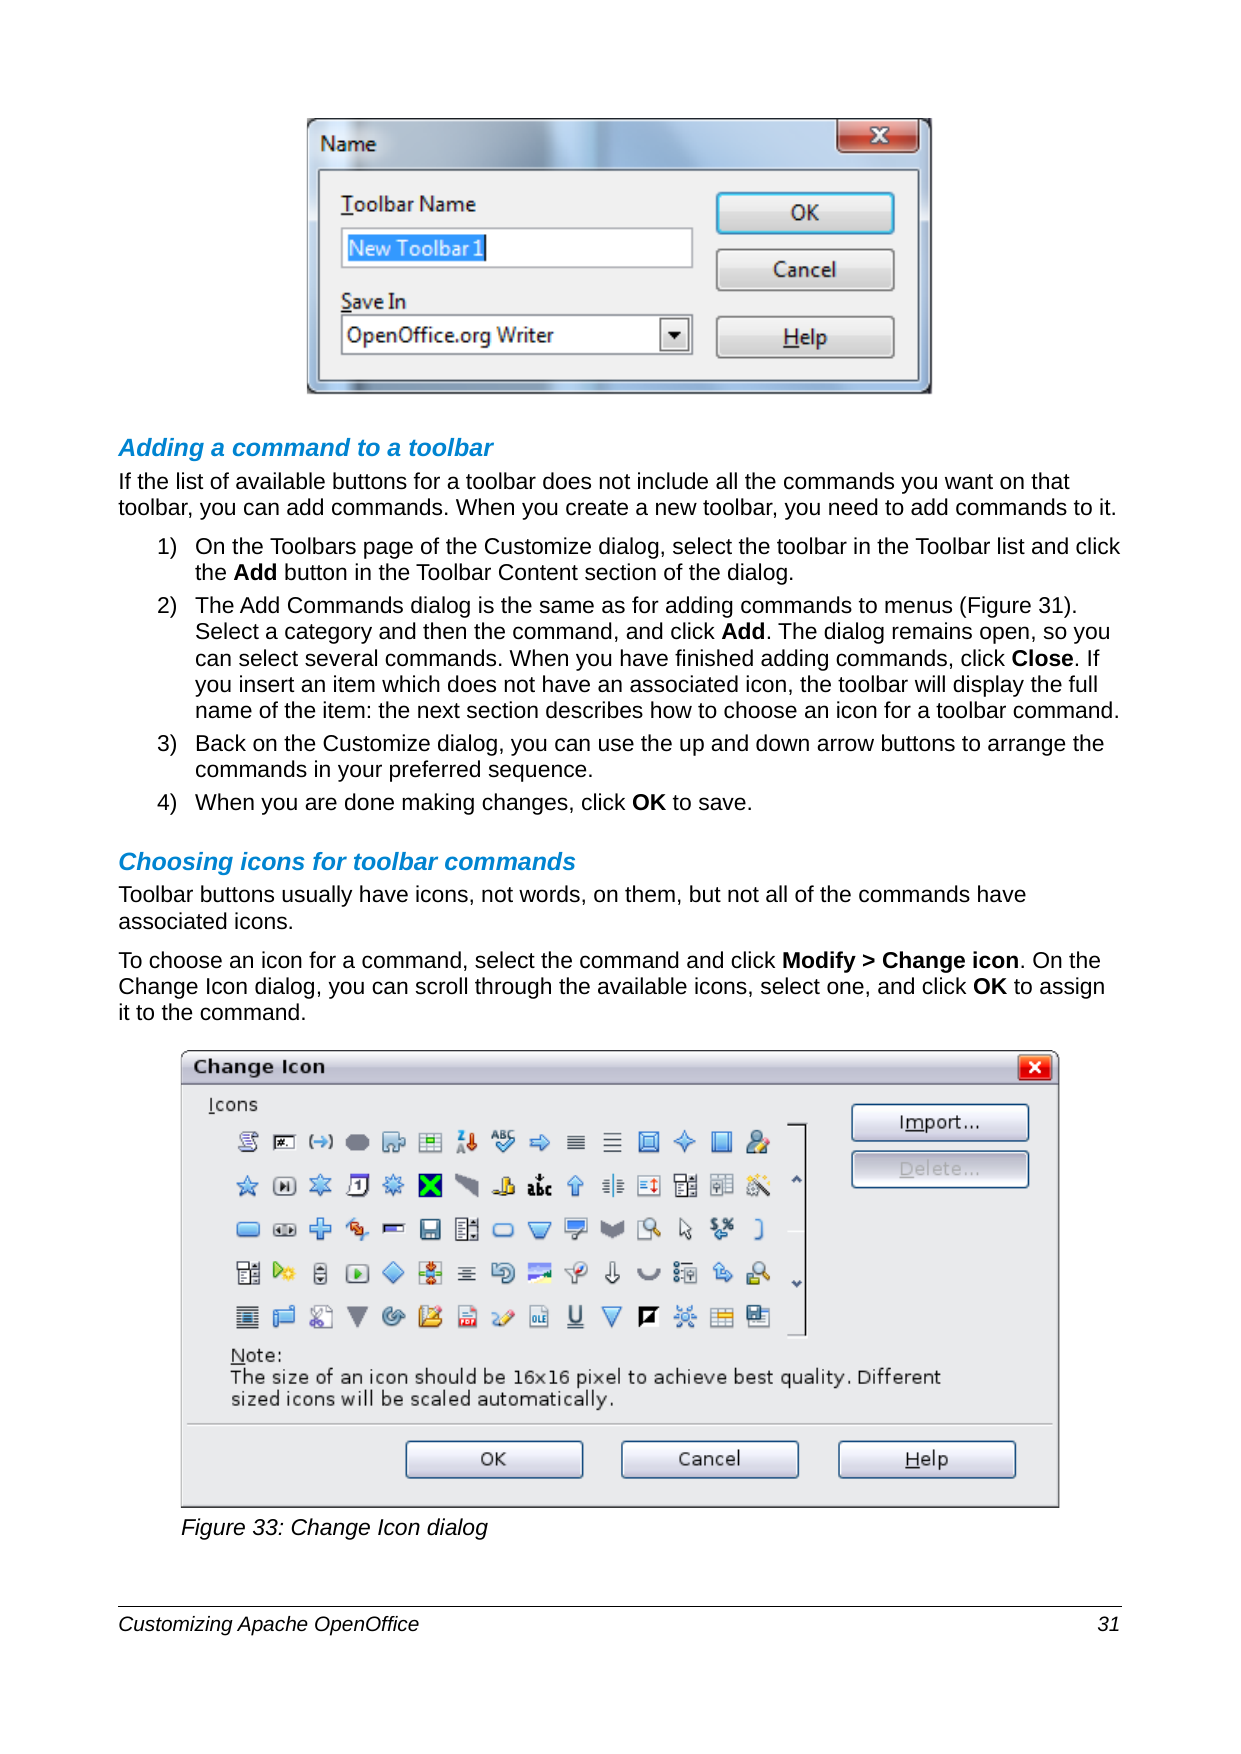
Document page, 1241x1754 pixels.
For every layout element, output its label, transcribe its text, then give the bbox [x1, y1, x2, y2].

text Toolbar buttons usually have icons, not words, on them, but not all of the commands have associated icons. [118, 881, 1122, 934]
text Figure 33: Change Icon dialog [181, 1514, 1059, 1540]
subtitle Choosing icons for toolbar commands [118, 846, 1122, 875]
list On the Toolbars page of the Customize dialog, select the toolbar in the Toolbar list and click the Add button in the Toolbar Content section of the dialog. [177, 533, 1122, 586]
list Back on the Customize dialog, you can use the up and down arrow buttons to arrange the commands in your preferred sequence. [177, 730, 1122, 783]
text To choose an icon for a command, select the command and click Modify > Change icon. On the Change Icon dialog, you can scroll through the available icons, select one, and click OK to assign it to the command. [118, 947, 1122, 1026]
picture [180, 1050, 1060, 1508]
subtitle Adding a command to a toolbar [118, 433, 1122, 461]
list When you are done making changes, click OK to save. [177, 789, 1122, 815]
text If the list of available buttons for a toolbar does not include all the commands you want on that toolbar, you can add commands. When you create a new toolbar, you need to add commands to it. [118, 468, 1122, 520]
picture [306, 118, 934, 396]
list The Add Commands dialog is the same as for adding commands to menus (Figure 31). Select a category and then the command, and click Add. The dialog remains open, so you can select several commands. When you have finished adding commands, click Close. If you insert an item which does not have an associated icon, the toolbar will display the full name of the item: the next section describes how to choose an icon for a toolbar command. [177, 592, 1122, 724]
